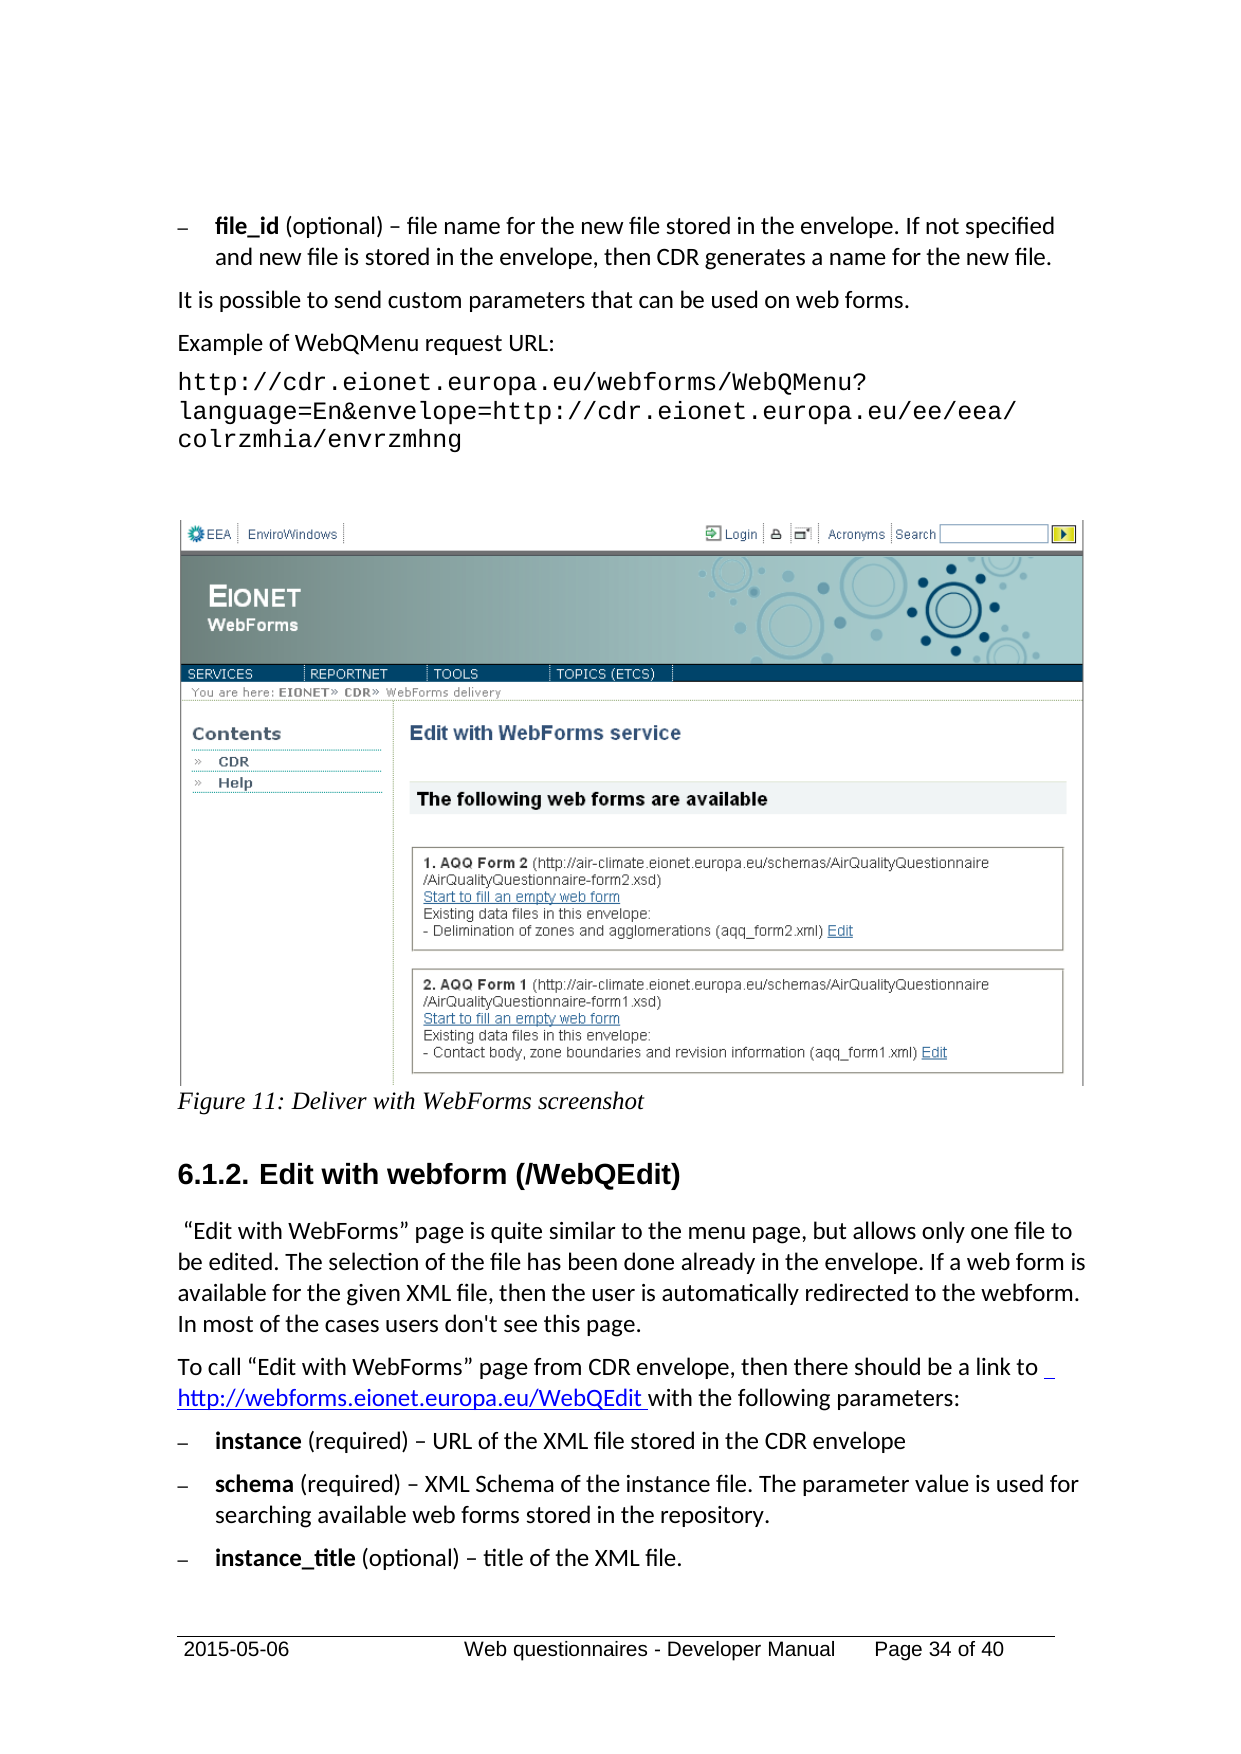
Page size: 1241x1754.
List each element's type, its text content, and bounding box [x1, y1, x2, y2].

text “Edit with WebForms” page is quite similar to the menu page, but allows only one file to be edited. The selection of the file has been done already in the envelope. If a web form is available for the given XML file, then the user is automatically redirected to the webform. In most of the cases users don't see this page. [177, 1215, 1092, 1339]
list instance_title (optional) – title of the XML file. [177, 1542, 1092, 1573]
text Figure 11: Deliver with WebForms screenshot [177, 1086, 1092, 1115]
list file_id (optional) – file name for the new file stored in the envelope. If not specified and new file is stored in the envelope, then CDR generates a name for the new file. [177, 210, 1092, 272]
text To call “Edit with WebForms” page from CDR envelope, then there should be a link to http://webforms.eionet.europa.eu/WebQEdit with the following parameters: [177, 1351, 1092, 1413]
list instance (required) – URL of the XML file stored in the CDR envelope [177, 1425, 1092, 1456]
subtitle Edit with webform (/WebQEdit) [177, 1157, 1092, 1191]
text Example of WebQMenu request URL: [177, 327, 1092, 358]
list schema (required) – XML Schema of the instance file. The parameter value is used for searching available web forms stored in the repository. [177, 1468, 1092, 1530]
text It is possible to send custom parameters that can be used on web forms. [177, 284, 1092, 315]
text http://cdr.eionet.europa.eu/webforms/WebQMenu?language=En&envelope=http://cdr.eionet.europa.eu/ee/eea/colrzmhia/envrzmhng [177, 370, 1092, 455]
